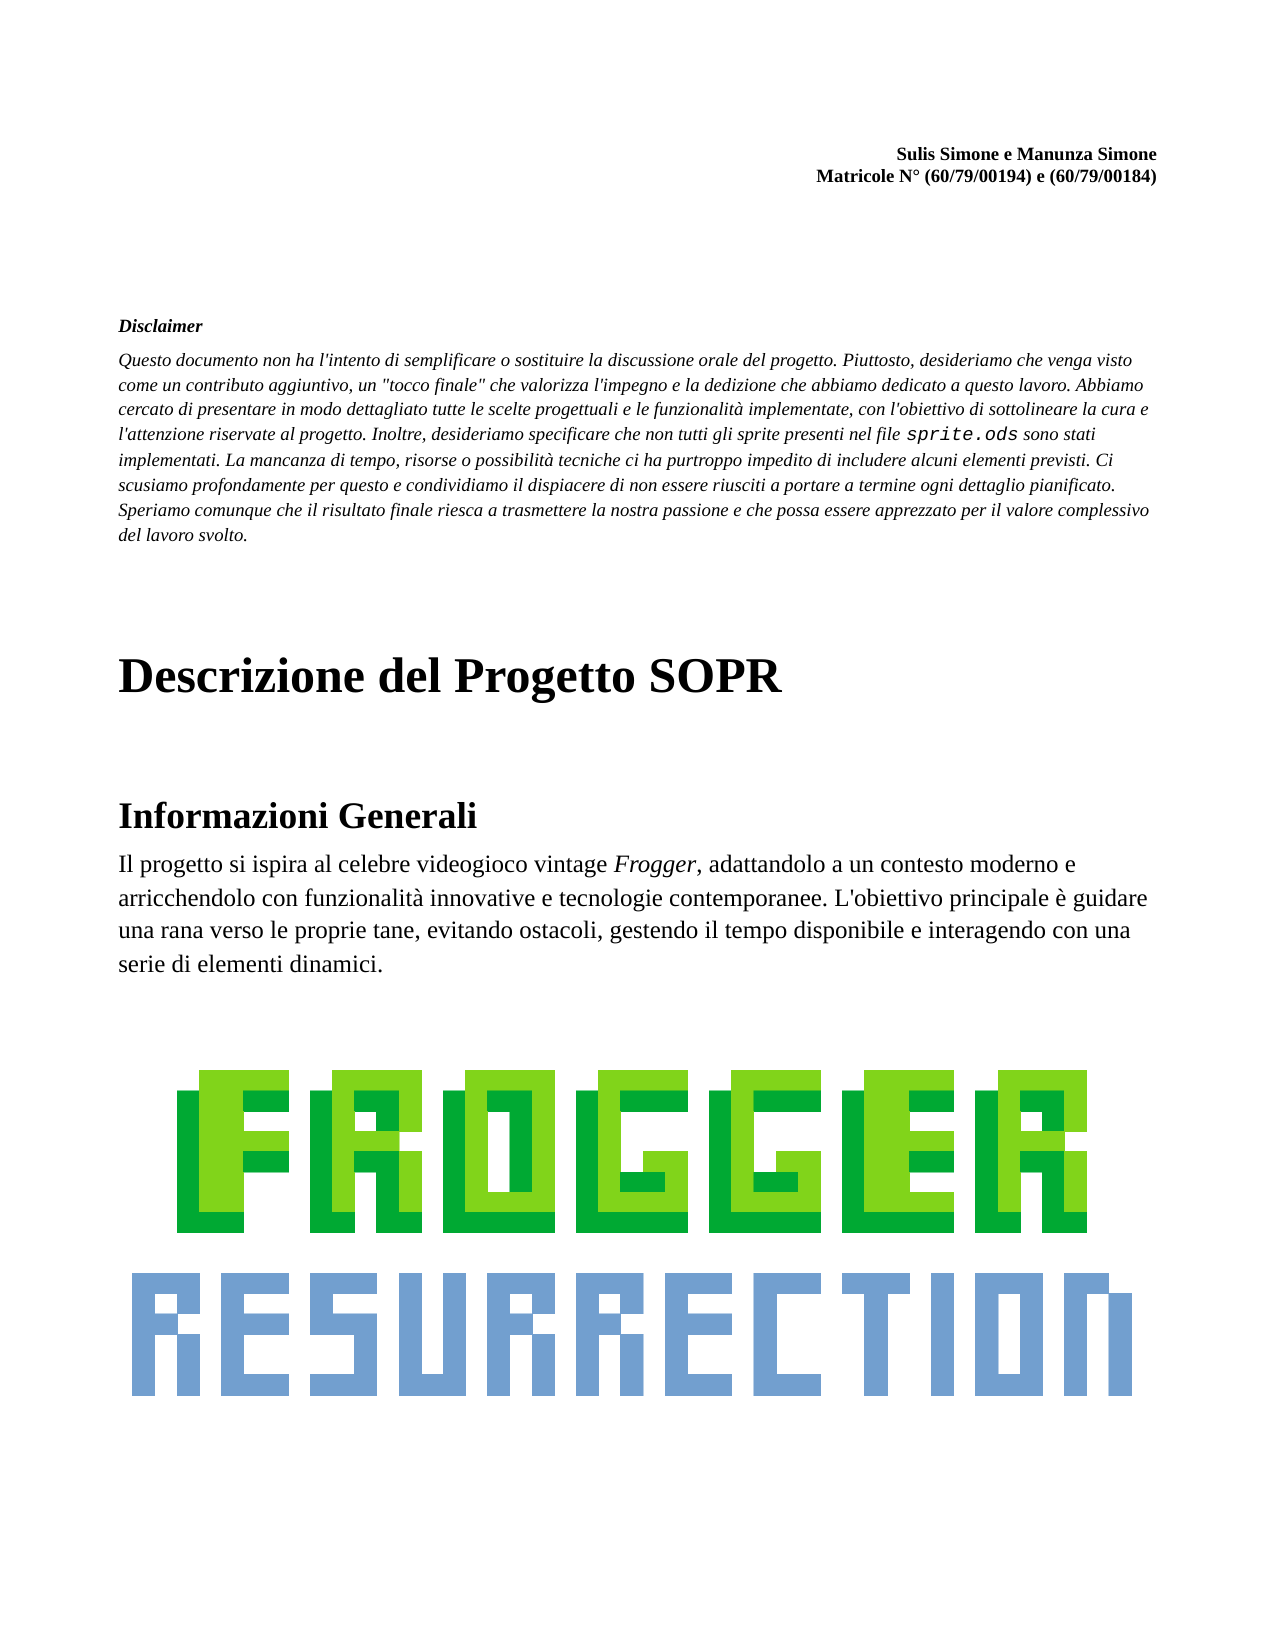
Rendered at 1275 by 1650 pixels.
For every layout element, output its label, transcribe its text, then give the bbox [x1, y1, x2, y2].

subtitle Sulis Simone e Manunza Simone Matricole N° (60/79/00194) e (60/79/00184) [118, 143, 1157, 186]
text Questo documento non ha l'intento di semplificare o sostituire la discussione orale del progetto. Piuttosto, desideriamo che venga visto come un contributo aggiuntivo, un "tocco finale" che valorizza l'impegno e la dedizione che abbiamo dedicato a questo lavoro. Abbiamo cercato di presentare in modo dettagliato tutte le scelte progettuali e le funzionalità implementate, con l'obiettivo di sottolineare la cura e l'attenzione riservate al progetto. Inoltre, desideriamo specificare che non tutti gli sprite presenti nel file sprite.ods sono stati implementati. La mancanza di tempo, risorse o possibilità tecniche ci ha purtroppo impedito di includere alcuni elementi previsti. Ci scusiamo profondamente per questo e condividiamo il dispiacere di non essere riusciti a portare a termine ogni dettaglio pianificato. Speriamo comunque che il risultato finale riesca a trasmettere la nostra passione e che possa essere apprezzato per il valore complessivo del lavoro svolto. [118, 349, 1157, 545]
subtitle Informazioni Generali [118, 794, 1157, 837]
text Il progetto si ispira al celebre videogioco vintage Frogger, adattandolo a un contesto moderno e arricchendolo con funzionalità innovative e tecnologie contemporanee. L'obiettivo principale è guidare una rana verso le proprie tane, evitando ostacoli, gestendo il tempo disponibile e interagendo con una serie di elementi dinamici. [118, 849, 1157, 977]
subtitle Descrizione del Progetto SOPR [118, 588, 1157, 761]
picture [118, 1043, 1157, 1412]
subtitle Disclaimer [118, 314, 1157, 336]
